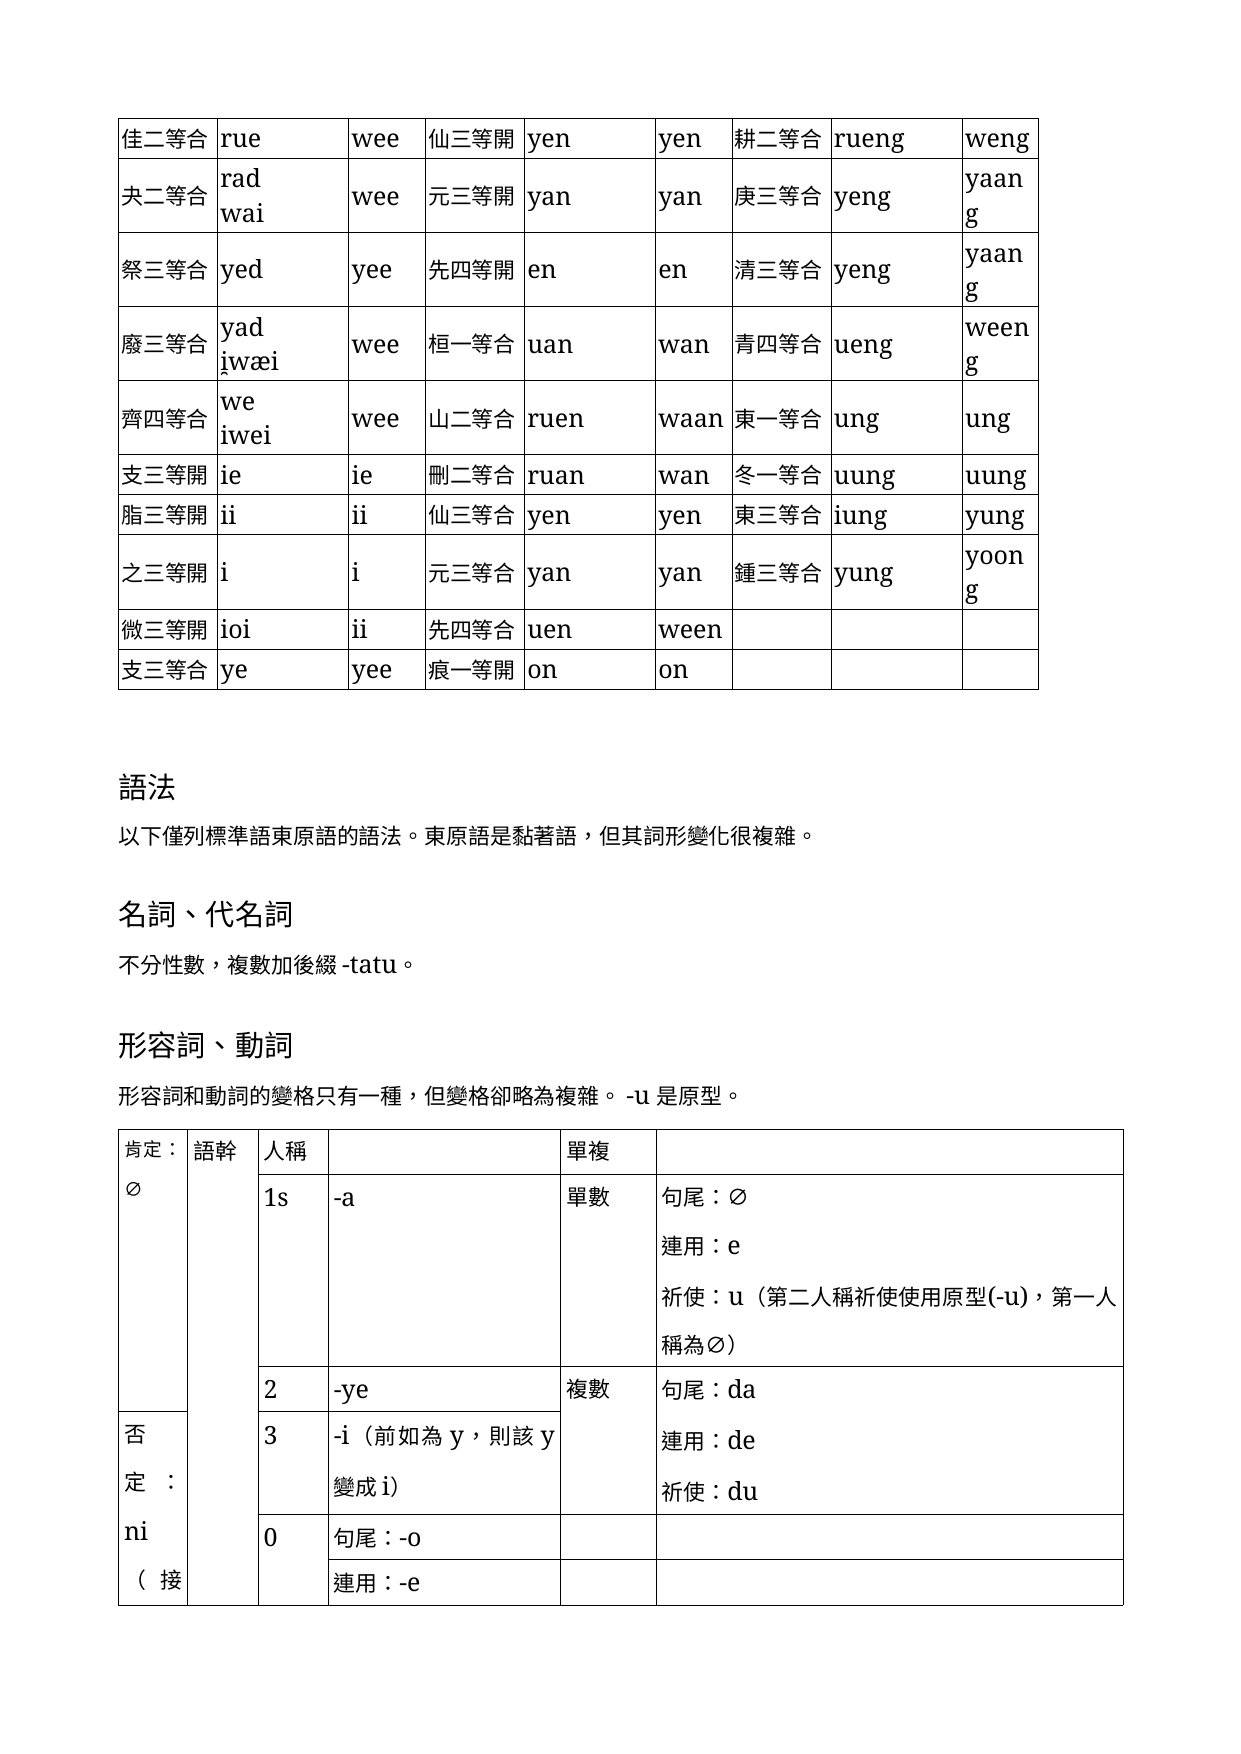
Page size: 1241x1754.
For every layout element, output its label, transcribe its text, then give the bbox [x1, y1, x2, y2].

table_cell 清三等合 [733, 233, 831, 306]
table_cell 3 [259, 1412, 328, 1513]
table_cell uung [963, 455, 1038, 494]
table_cell [657, 1560, 1123, 1605]
table_cell yee [349, 650, 425, 688]
table_cell 脂三等開 [119, 495, 217, 534]
table_cell yan [525, 159, 655, 232]
text 以下僅列標準語東原語的語法。東原語是黏著語，但其詞形變化很複雜。 [118, 819, 1122, 851]
table_cell yen [525, 119, 655, 158]
table_cell yung [832, 535, 962, 608]
table_cell we iwei [218, 381, 348, 454]
table_cell 佳二等合 [119, 119, 217, 158]
table_cell uan [525, 307, 655, 380]
table_cell -ye [329, 1367, 560, 1411]
table_cell 1s [259, 1175, 328, 1366]
table_cell 元三等合 [426, 535, 524, 608]
table_cell 先四等開 [426, 233, 524, 306]
table_cell 單數 [561, 1175, 656, 1366]
table_header 人稱 [259, 1130, 328, 1174]
table_cell 東三等合 [733, 495, 831, 534]
table_cell 複數 [561, 1367, 656, 1513]
table_cell ii [218, 495, 348, 534]
table_cell ye [218, 650, 348, 688]
text 不分性數，複數加後綴 -tatu。 [118, 947, 1122, 981]
table_cell -i（前如為y，則該y變成i） [329, 1412, 560, 1513]
table_cell ung [832, 381, 962, 454]
table_cell 鍾三等合 [733, 535, 831, 608]
table_cell ii [349, 495, 425, 534]
table_cell wee [349, 381, 425, 454]
table_cell [733, 610, 831, 648]
table_cell yaang [963, 159, 1038, 232]
table_cell wee [349, 119, 425, 158]
table_cell 句尾：da 連用：de 祈使：du [657, 1367, 1123, 1513]
table_cell en [525, 233, 655, 306]
table_cell ie [218, 455, 348, 494]
table_header 單複 [561, 1130, 656, 1174]
table_cell yen [525, 495, 655, 534]
table_cell yan [656, 535, 732, 608]
table_cell rue [218, 119, 348, 158]
table_cell 痕一等開 [426, 650, 524, 688]
table_cell yed [218, 233, 348, 306]
table_cell 連用：-e [329, 1560, 560, 1605]
table_cell ruan [525, 455, 655, 494]
table_header [657, 1130, 1123, 1174]
table_cell 庚三等合 [733, 159, 831, 232]
table_cell wee [349, 307, 425, 380]
table_cell 東一等合 [733, 381, 831, 454]
table_cell 句尾：∅ 連用：e 祈使：u（第二人稱祈使使用原型(-u)，第一人稱為∅） [657, 1175, 1123, 1366]
table_cell [561, 1515, 656, 1559]
table_cell 廢三等合 [119, 307, 217, 380]
table_cell ioi [218, 610, 348, 648]
table_cell 微三等開 [119, 610, 217, 648]
table_cell 祭三等合 [119, 233, 217, 306]
table_cell 否定：ni（接 [119, 1412, 187, 1605]
table_cell ueng [832, 307, 962, 380]
table_cell ii [349, 610, 425, 648]
table_cell yoong [963, 535, 1038, 608]
table_header [329, 1130, 560, 1174]
table_cell weeng [963, 307, 1038, 380]
table_cell 齊四等合 [119, 381, 217, 454]
table_cell yan [656, 159, 732, 232]
table_cell 2 [259, 1367, 328, 1411]
table_cell yeng [832, 233, 962, 306]
table_cell 耕二等合 [733, 119, 831, 158]
table_cell [832, 650, 962, 688]
table_cell [733, 650, 831, 688]
table_cell 冬一等合 [733, 455, 831, 494]
table_cell 0 [259, 1515, 328, 1605]
table_cell yaang [963, 233, 1038, 306]
text 形容詞和動詞的變格只有一種，但變格卻略為複雜。 -u 是原型。 [118, 1077, 1122, 1112]
table_cell 山二等合 [426, 381, 524, 454]
table_cell yen [656, 119, 732, 158]
table_cell 支三等開 [119, 455, 217, 494]
table_cell 之三等開 [119, 535, 217, 608]
table_cell uen [525, 610, 655, 648]
table_cell 仙三等開 [426, 119, 524, 158]
table_cell 青四等合 [733, 307, 831, 380]
table_cell 刪二等合 [426, 455, 524, 494]
table_cell wan [656, 455, 732, 494]
table_cell [561, 1560, 656, 1605]
table_cell 先四等合 [426, 610, 524, 648]
table_cell yen [656, 495, 732, 534]
table_header 語幹 [188, 1130, 258, 1605]
subtitle 名詞、代名詞 [118, 892, 1122, 934]
table_cell 桓一等合 [426, 307, 524, 380]
table_cell yad i̯wæi [218, 307, 348, 380]
table_cell rad wai [218, 159, 348, 232]
table_cell [963, 610, 1038, 648]
table_cell ween [656, 610, 732, 648]
table_cell uung [832, 455, 962, 494]
table_cell en [656, 233, 732, 306]
table_cell [963, 650, 1038, 688]
table_cell ung [963, 381, 1038, 454]
table_cell waan [656, 381, 732, 454]
table_cell i [349, 535, 425, 608]
table_cell i [218, 535, 348, 608]
table_cell 仙三等合 [426, 495, 524, 534]
table_header 肯定：∅ [119, 1130, 187, 1411]
table_cell yan [525, 535, 655, 608]
table_cell rueng [832, 119, 962, 158]
table_cell [657, 1515, 1123, 1559]
table_cell [832, 610, 962, 648]
table_cell 支三等合 [119, 650, 217, 688]
table_cell weng [963, 119, 1038, 158]
table_cell on [656, 650, 732, 688]
table_cell on [525, 650, 655, 688]
table_cell 夬二等合 [119, 159, 217, 232]
table_cell ruen [525, 381, 655, 454]
table_cell -a [329, 1175, 560, 1366]
table_cell yung [963, 495, 1038, 534]
table_cell iung [832, 495, 962, 534]
table_cell 元三等開 [426, 159, 524, 232]
table_cell wee [349, 159, 425, 232]
table_cell ie [349, 455, 425, 494]
table_cell 句尾：-o [329, 1515, 560, 1559]
table_cell yeng [832, 159, 962, 232]
subtitle 語法 [118, 764, 1122, 807]
subtitle 形容詞、動詞 [118, 1023, 1122, 1065]
table_cell wan [656, 307, 732, 380]
table_cell yee [349, 233, 425, 306]
